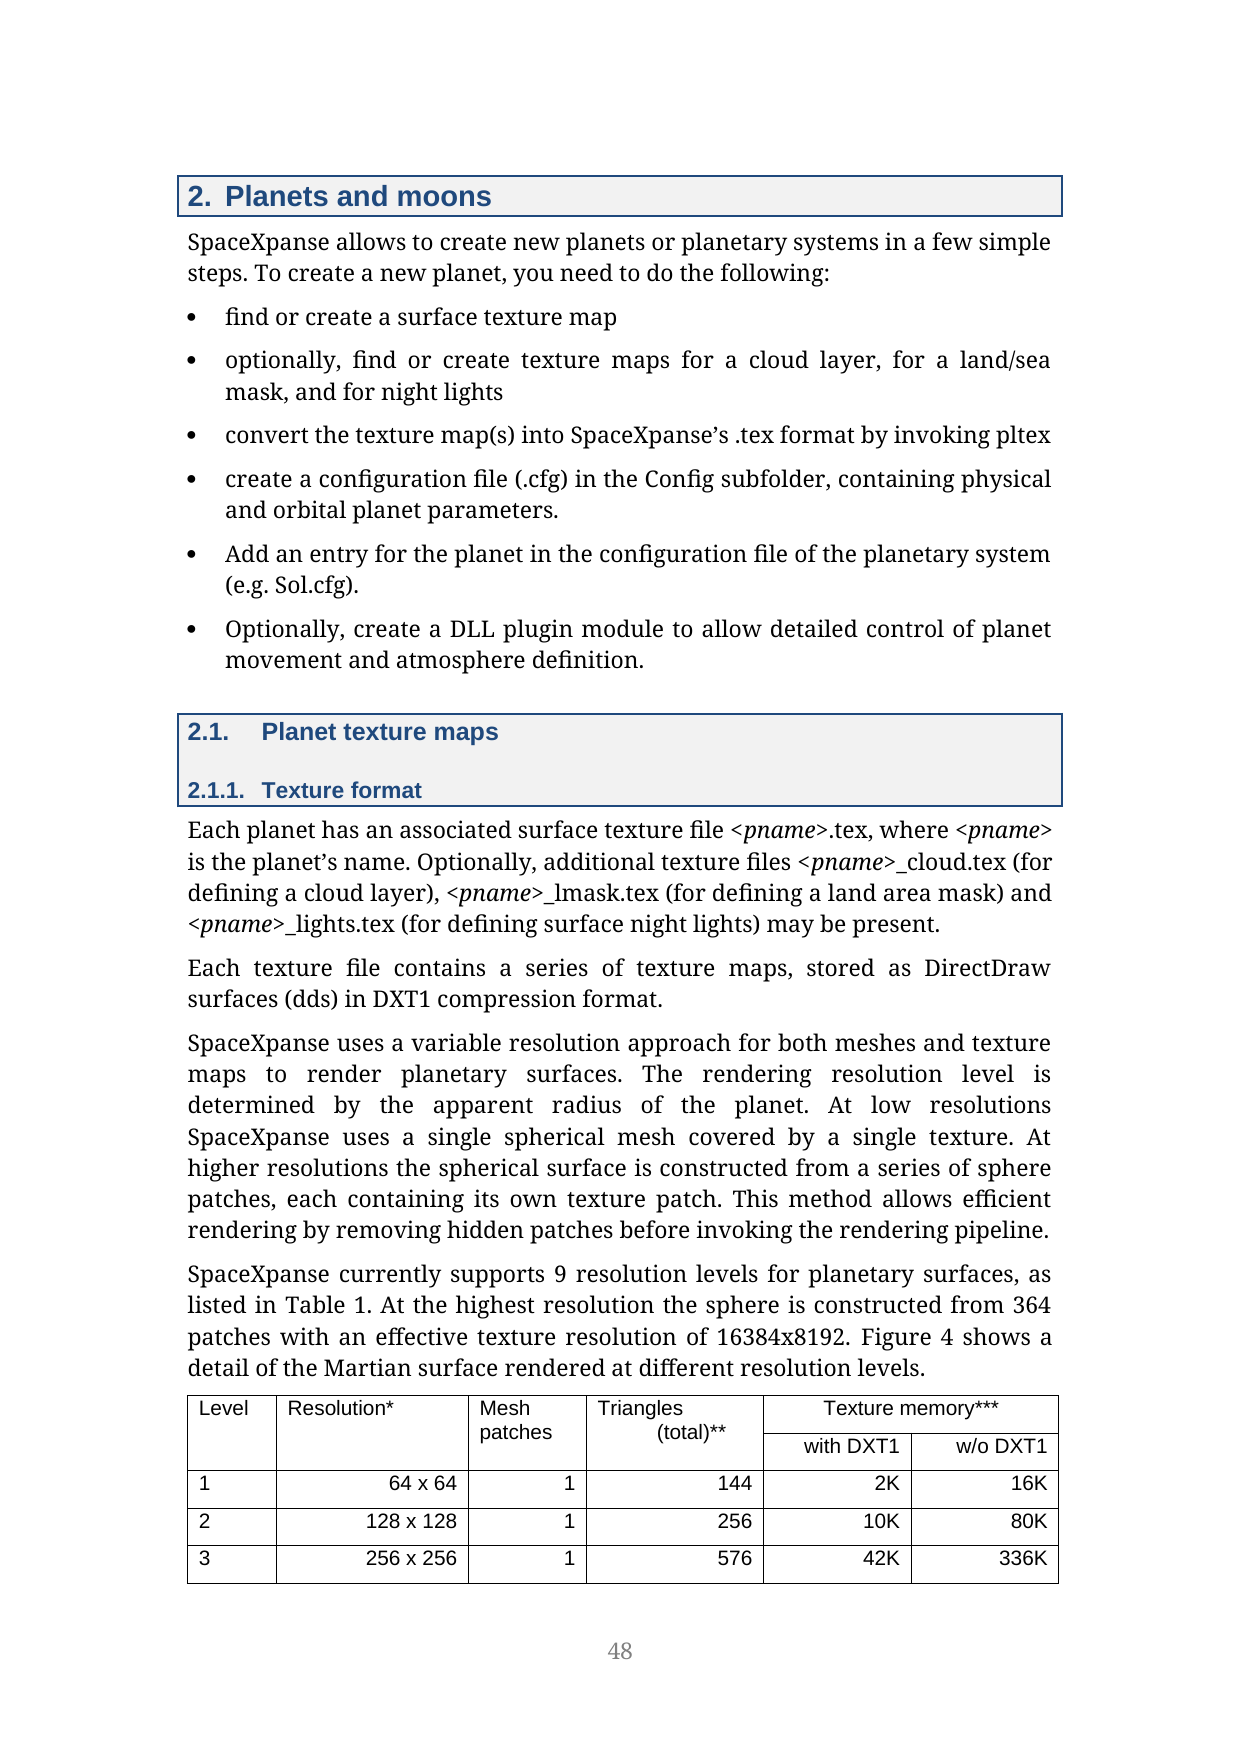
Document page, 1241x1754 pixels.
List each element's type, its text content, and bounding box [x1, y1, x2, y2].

list Optionally, create a DLL plugin module to allow detailed control of planet move­ment and atmosphere definition. [187, 613, 1053, 675]
subtitle Planets and moons [179, 177, 1061, 215]
table_cell w/o DXT1 [912, 1434, 1058, 1470]
table_header Texture memory*** [764, 1396, 1058, 1432]
text SpaceXpanse allows to create new planets or planetary systems in a few simple steps. To create a new planet, you need to do the following: [187, 225, 1053, 288]
table_cell 256 x 256 [277, 1546, 468, 1582]
table_cell 64 x 64 [277, 1471, 468, 1507]
text Each planet has an associated surface texture file <pname>.tex, where <pname> is the planet’s name. Optionally, additional texture files <pname>_cloud.tex (for de­fining a cloud layer), <pname>_lmask.tex (for defining a land area mask) and <pname>_lights.tex (for defining surface night lights) may be present. [187, 814, 1053, 939]
subtitle Texture format [179, 773, 1061, 805]
table_cell 1 [469, 1471, 586, 1507]
list optionally, find or create texture maps for a cloud layer, for a land/sea mask, and for night lights [187, 344, 1053, 406]
list find or create a surface texture map [187, 300, 1053, 331]
text SpaceXpanse uses a variable resolution approach for both meshes and texture maps to render planetary surfaces. The rendering resolution level is determined by the appar­ent radius of the planet. At low resolutions SpaceXpanse uses a single spherical mesh covered by a single texture. At higher resolutions the spherical surface is constructed from a series of sphere patches, each containing its own texture patch. This method allows efficient rendering by removing hidden patches before invoking the rendering pipeline. [187, 1026, 1053, 1245]
table_cell 1 [469, 1509, 586, 1545]
table_cell 1 [188, 1471, 276, 1507]
text Each texture file contains a series of texture maps, stored as DirectDraw surfaces (dds) in DXT1 compression format. [187, 951, 1053, 1014]
list create a configuration file (.cfg) in the Config subfolder, containing physical and or­bital planet parameters. [187, 463, 1053, 525]
table_cell 1 [469, 1546, 586, 1582]
table_cell 144 [587, 1471, 763, 1507]
table_cell 256 [587, 1509, 763, 1545]
table_cell 3 [188, 1546, 276, 1582]
subtitle Planet texture maps [179, 715, 1061, 746]
table_header Mesh patches [469, 1396, 586, 1470]
table_cell with DXT1 [764, 1434, 911, 1470]
list convert the texture map(s) into SpaceXpanse’s .tex format by invoking pltex [187, 419, 1053, 450]
table_cell 336K [912, 1546, 1058, 1582]
table_header Resolution* [277, 1396, 468, 1470]
table_cell 2 [188, 1509, 276, 1545]
table_header Triangles (total)** [587, 1396, 763, 1470]
table_cell 576 [587, 1546, 763, 1582]
list Add an entry for the planet in the configuration file of the planetary system (e.g. Sol.cfg). [187, 538, 1053, 600]
table_header Level [188, 1396, 276, 1470]
table_cell 42K [764, 1546, 911, 1582]
table_cell 16K [912, 1471, 1058, 1507]
table_cell 2K [764, 1471, 911, 1507]
table_cell 80K [912, 1509, 1058, 1545]
text SpaceXpanse currently supports 9 resolution levels for planetary surfaces, as listed in Table 1. At the highest resolution the sphere is constructed from 364 patches with an effective texture resolution of 16384x8192. Figure 4 shows a detail of the Martian sur­face rendered at different resolution levels. [187, 1257, 1053, 1382]
table_cell 128 x 128 [277, 1509, 468, 1545]
table_cell 10K [764, 1509, 911, 1545]
